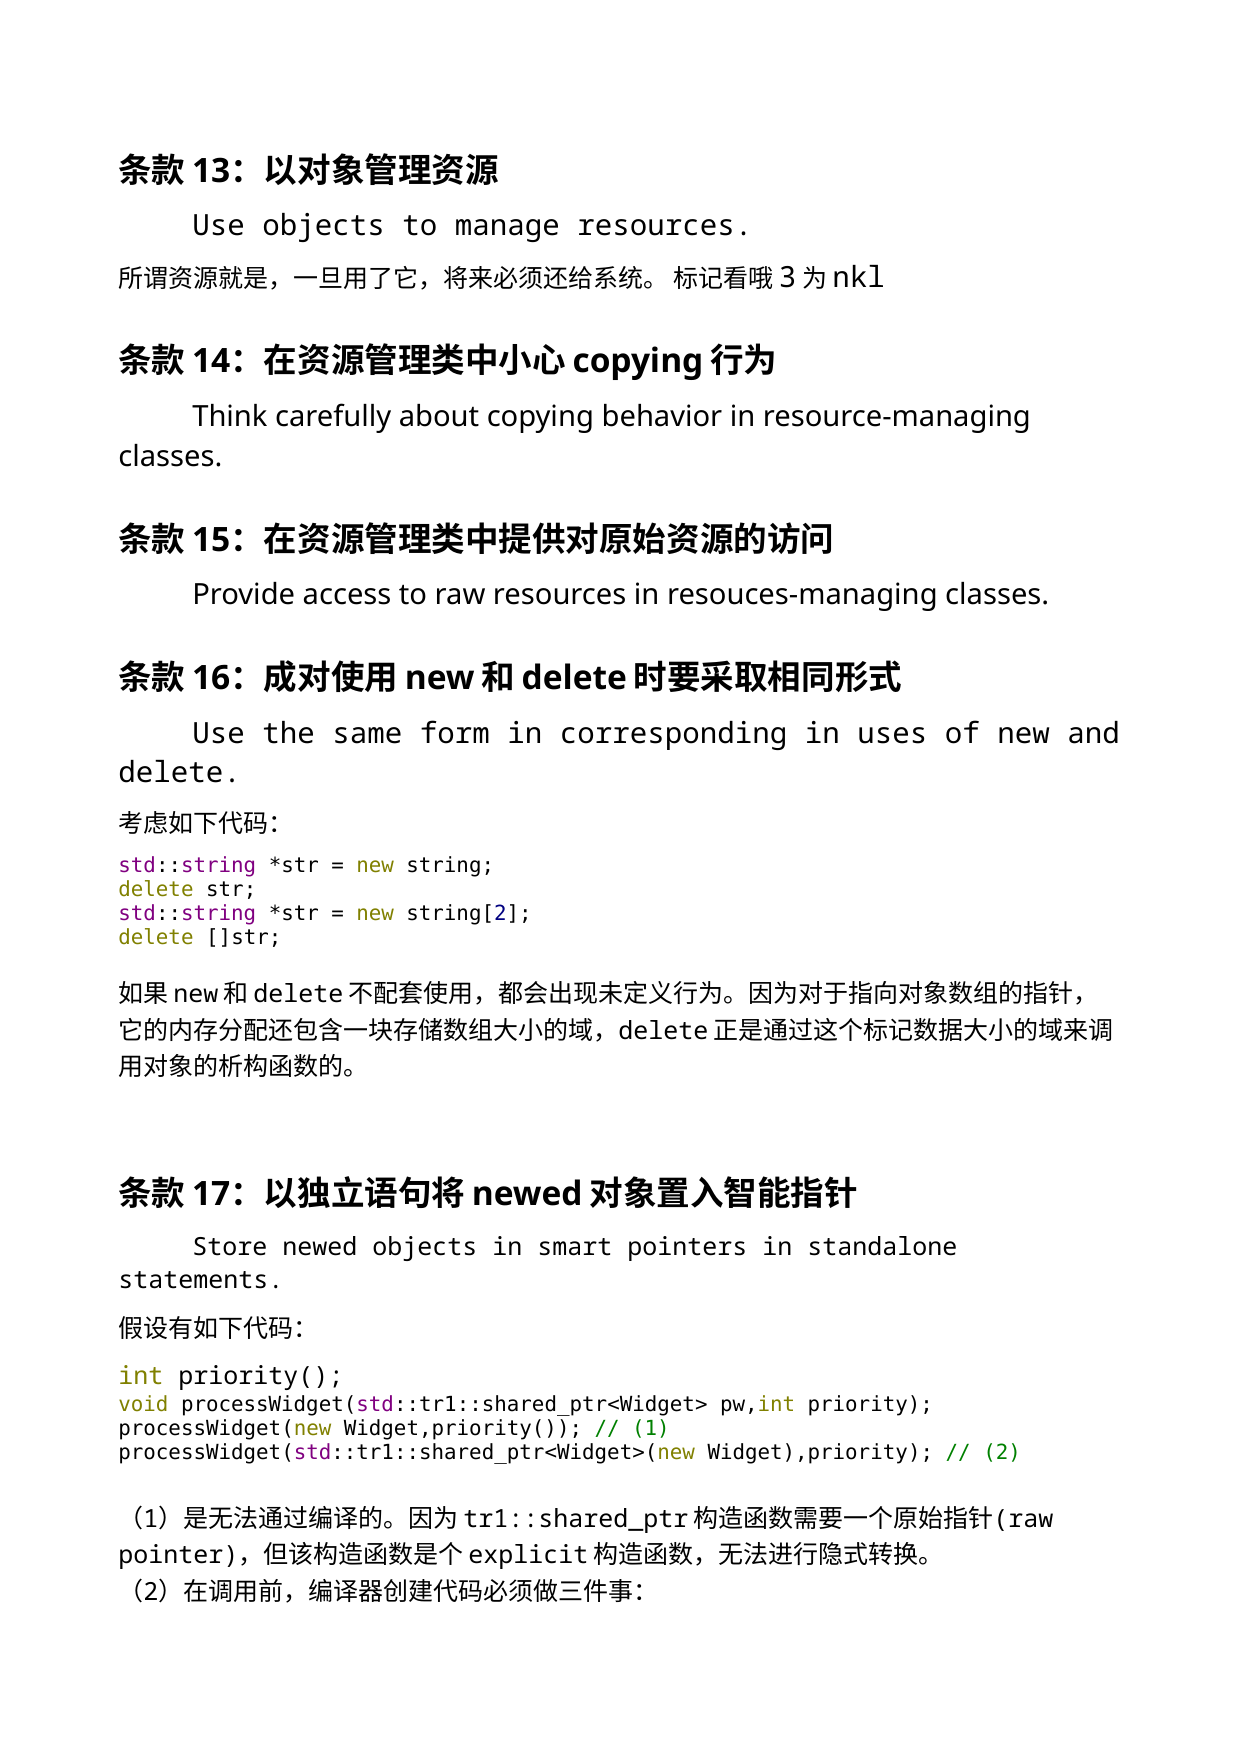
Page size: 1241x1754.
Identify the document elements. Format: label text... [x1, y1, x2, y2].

text 所谓资源就是，一旦用了它，将来必须还给系统。 标记看哦3为nkl [118, 257, 1122, 296]
text processWidget(std::tr1::shared_ptr<Widget>(new Widget),priority); // (2) [118, 1440, 1122, 1464]
text Store newed objects in smart pointers in standalone statements. [118, 1228, 1122, 1296]
text Provide access to raw resources in resouces-managing classes. [118, 573, 1122, 613]
text processWidget(new Widget,priority()); // (1) [118, 1416, 1122, 1440]
subtitle 条款16：成对使用new和delete时要采取相同形式 [118, 651, 1122, 699]
text std::string *str = new string[2]; [118, 901, 1122, 925]
subtitle 条款17：以独立语句将newed对象置入智能指针 [118, 1167, 1122, 1216]
text delete []str; [118, 925, 1122, 950]
text 如果new和delete不配套使用，都会出现未定义行为。因为对于指向对象数组的指针，它的内存分配还包含一块存储数组大小的域，delete正是通过这个标记数据大小的域来调用对象的析构函数的。 [118, 974, 1122, 1083]
text void processWidget(std::tr1::shared_ptr<Widget> pw,int priority); [118, 1392, 1122, 1416]
text delete str; [118, 877, 1122, 901]
text （1）是无法通过编译的。因为tr1::shared_ptr构造函数需要一个原始指针(raw pointer)，但该构造函数是个explicit构造函数，无法进行隐式转换。 [118, 1498, 1122, 1571]
subtitle 条款15：在资源管理类中提供对原始资源的访问 [118, 512, 1122, 561]
text Think carefully about copying behavior in resource-managing classes. [118, 395, 1122, 474]
text Use the same form in corresponding in uses of new and delete. [118, 712, 1122, 791]
text int priority(); [118, 1357, 1122, 1392]
text 假设有如下代码： [118, 1309, 1122, 1345]
text （2）在调用前，编译器创建代码必须做三件事： [118, 1571, 1122, 1607]
subtitle 条款14：在资源管理类中小心copying行为 [118, 334, 1122, 383]
subtitle 条款13：以对象管理资源 [118, 143, 1122, 192]
text 考虑如下代码： [118, 804, 1122, 840]
text Use objects to manage resources. [118, 204, 1122, 244]
text std::string *str = new string; [118, 853, 1122, 877]
